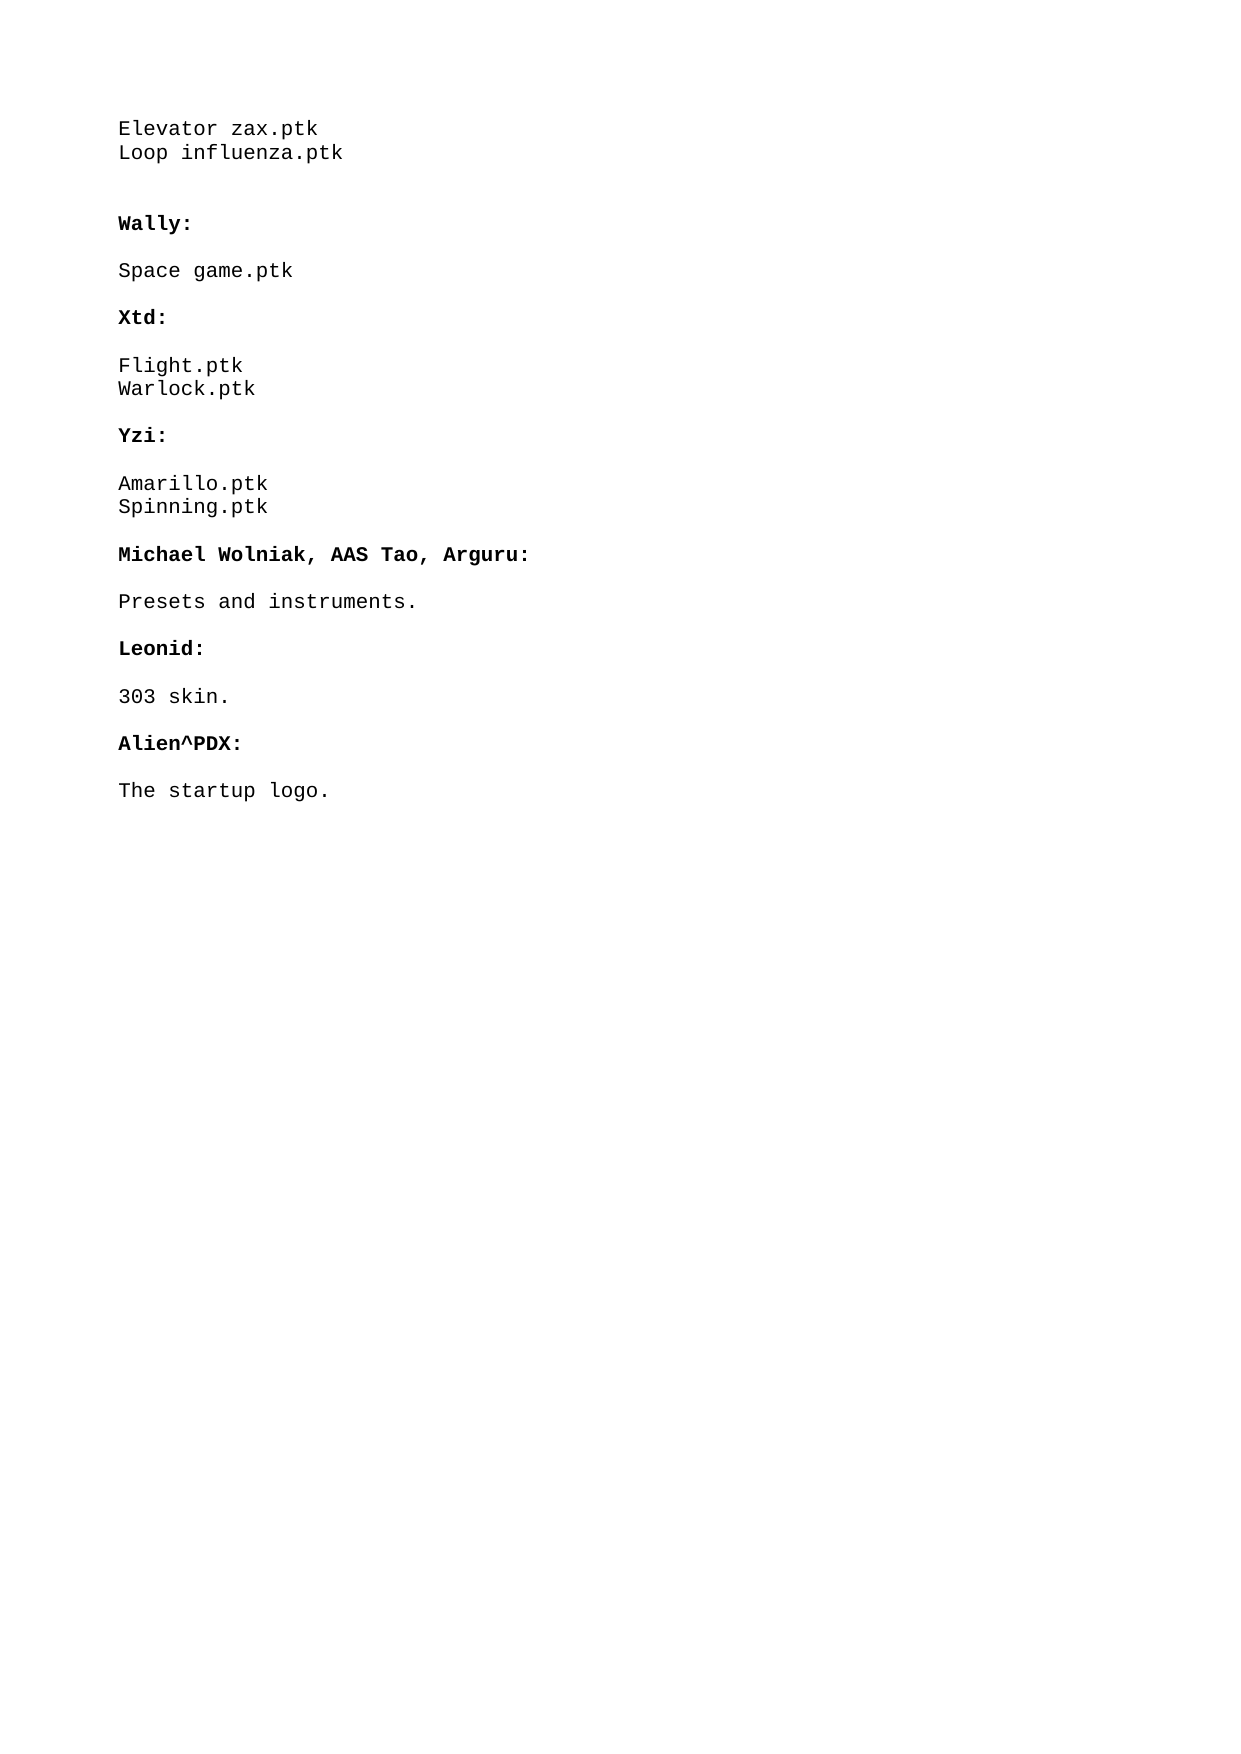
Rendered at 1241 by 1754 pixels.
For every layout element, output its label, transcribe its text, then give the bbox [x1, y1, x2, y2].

text Spinning.ptk [118, 496, 1122, 520]
text Amarillo.ptk [118, 473, 1122, 496]
text Michael Wolniak, AAS Tao, Arguru: [118, 544, 1122, 567]
text Presets and instruments. [118, 591, 1122, 615]
text Elevator zax.ptk [118, 118, 1122, 142]
text Warlock.ptk [118, 378, 1122, 402]
text Flight.ptk [118, 354, 1122, 378]
text Alien^PDX: [118, 733, 1122, 757]
text Leonid: [118, 638, 1122, 662]
text 303 skin. [118, 686, 1122, 709]
text Space game.ptk [118, 260, 1122, 284]
text Xtd: [118, 307, 1122, 331]
text Loop influenza.ptk [118, 142, 1122, 165]
text The startup logo. [118, 780, 1122, 804]
text Yzi: [118, 426, 1122, 449]
text Wally: [118, 213, 1122, 236]
